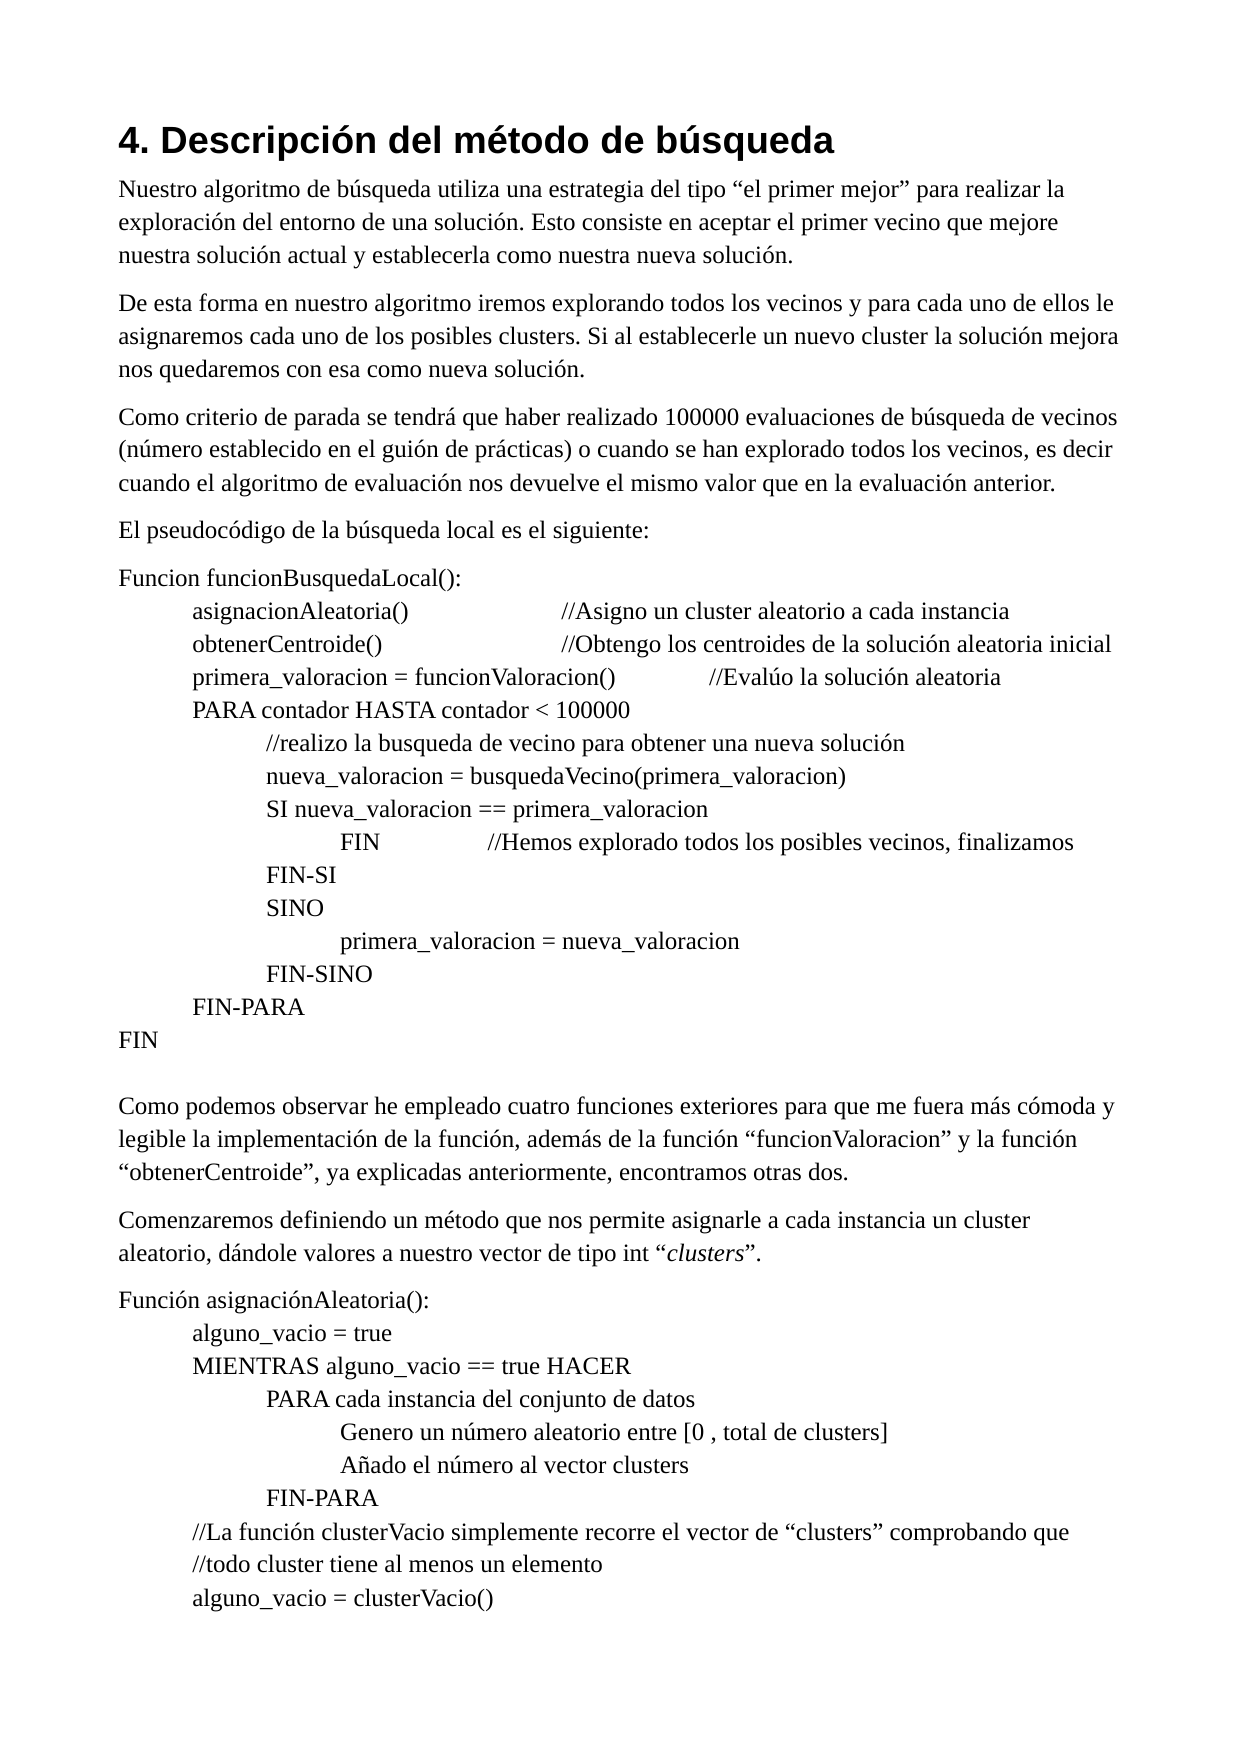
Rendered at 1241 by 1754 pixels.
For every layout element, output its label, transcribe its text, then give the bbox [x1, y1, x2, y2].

text primera_valoracion = nueva_valoracion [118, 926, 1122, 955]
text FIN-SI [118, 860, 1122, 889]
text SINO [118, 893, 1122, 922]
text Como podemos observar he empleado cuatro funciones exteriores para que me fuera más cómoda y legible la implementación de la función, además de la función “funcionValoracion” y la función “obtenerCentroide”, ya explicadas anteriormente, encontramos otras dos. [118, 1091, 1122, 1186]
text primera_valoracion = funcionValoracion() //Evalúo la solución aleatoria [118, 662, 1122, 691]
text SI nueva_valoracion == primera_valoracion [118, 794, 1122, 823]
text //realizo la busqueda de vecino para obtener una nueva solución [118, 728, 1122, 757]
text El pseudocódigo de la búsqueda local es el siguiente: [118, 515, 1122, 544]
text FIN [118, 1025, 1122, 1054]
text asignacionAleatoria() //Asigno un cluster aleatorio a cada instancia [118, 596, 1122, 624]
text Función asignaciónAleatoria(): [118, 1285, 1122, 1314]
text Funcion funcionBusquedaLocal(): [118, 563, 1122, 592]
text PARA contador HASTA contador < 100000 [118, 695, 1122, 724]
text alguno_vacio = clusterVacio() [118, 1583, 1122, 1611]
text obtenerCentroide() //Obtengo los centroides de la solución aleatoria inicial [118, 629, 1122, 658]
subtitle 4. Descripción del método de búsqueda [118, 118, 1122, 162]
text Añado el número al vector clusters [118, 1451, 1122, 1479]
text Nuestro algoritmo de búsqueda utiliza una estrategia del tipo “el primer mejor” para realizar la exploración del entorno de una solución. Esto consiste en aceptar el primer vecino que mejore nuestra solución actual y establecerla como nuestra nueva solución. [118, 174, 1122, 269]
text //todo cluster tiene al menos un elemento [118, 1549, 1122, 1578]
text alguno_vacio = true [118, 1318, 1122, 1347]
text MIENTRAS alguno_vacio == true HACER [118, 1351, 1122, 1380]
text Comenzaremos definiendo un método que nos permite asignarle a cada instancia un cluster aleatorio, dándole valores a nuestro vector de tipo int “clusters”. [118, 1205, 1122, 1267]
text Como criterio de parada se tendrá que haber realizado 100000 evaluaciones de búsqueda de vecinos (número establecido en el guión de prácticas) o cuando se han explorado todos los vecinos, es decir cuando el algoritmo de evaluación nos devuelve el mismo valor que en la evaluación anterior. [118, 402, 1122, 496]
text FIN //Hemos explorado todos los posibles vecinos, finalizamos [118, 827, 1122, 856]
text PARA cada instancia del conjunto de datos [118, 1384, 1122, 1413]
text //La función clusterVacio simplemente recorre el vector de “clusters” comprobando que [118, 1517, 1122, 1545]
text FIN-PARA [118, 992, 1122, 1021]
text FIN-SINO [118, 959, 1122, 988]
text FIN-PARA [118, 1483, 1122, 1512]
text Genero un número aleatorio entre [0 , total de clusters] [118, 1417, 1122, 1446]
text nueva_valoracion = busquedaVecino(primera_valoracion) [118, 761, 1122, 790]
text De esta forma en nuestro algoritmo iremos explorando todos los vecinos y para cada uno de ellos le asignaremos cada uno de los posibles clusters. Si al establecerle un nuevo cluster la solución mejora nos quedaremos con esa como nueva solución. [118, 288, 1122, 383]
